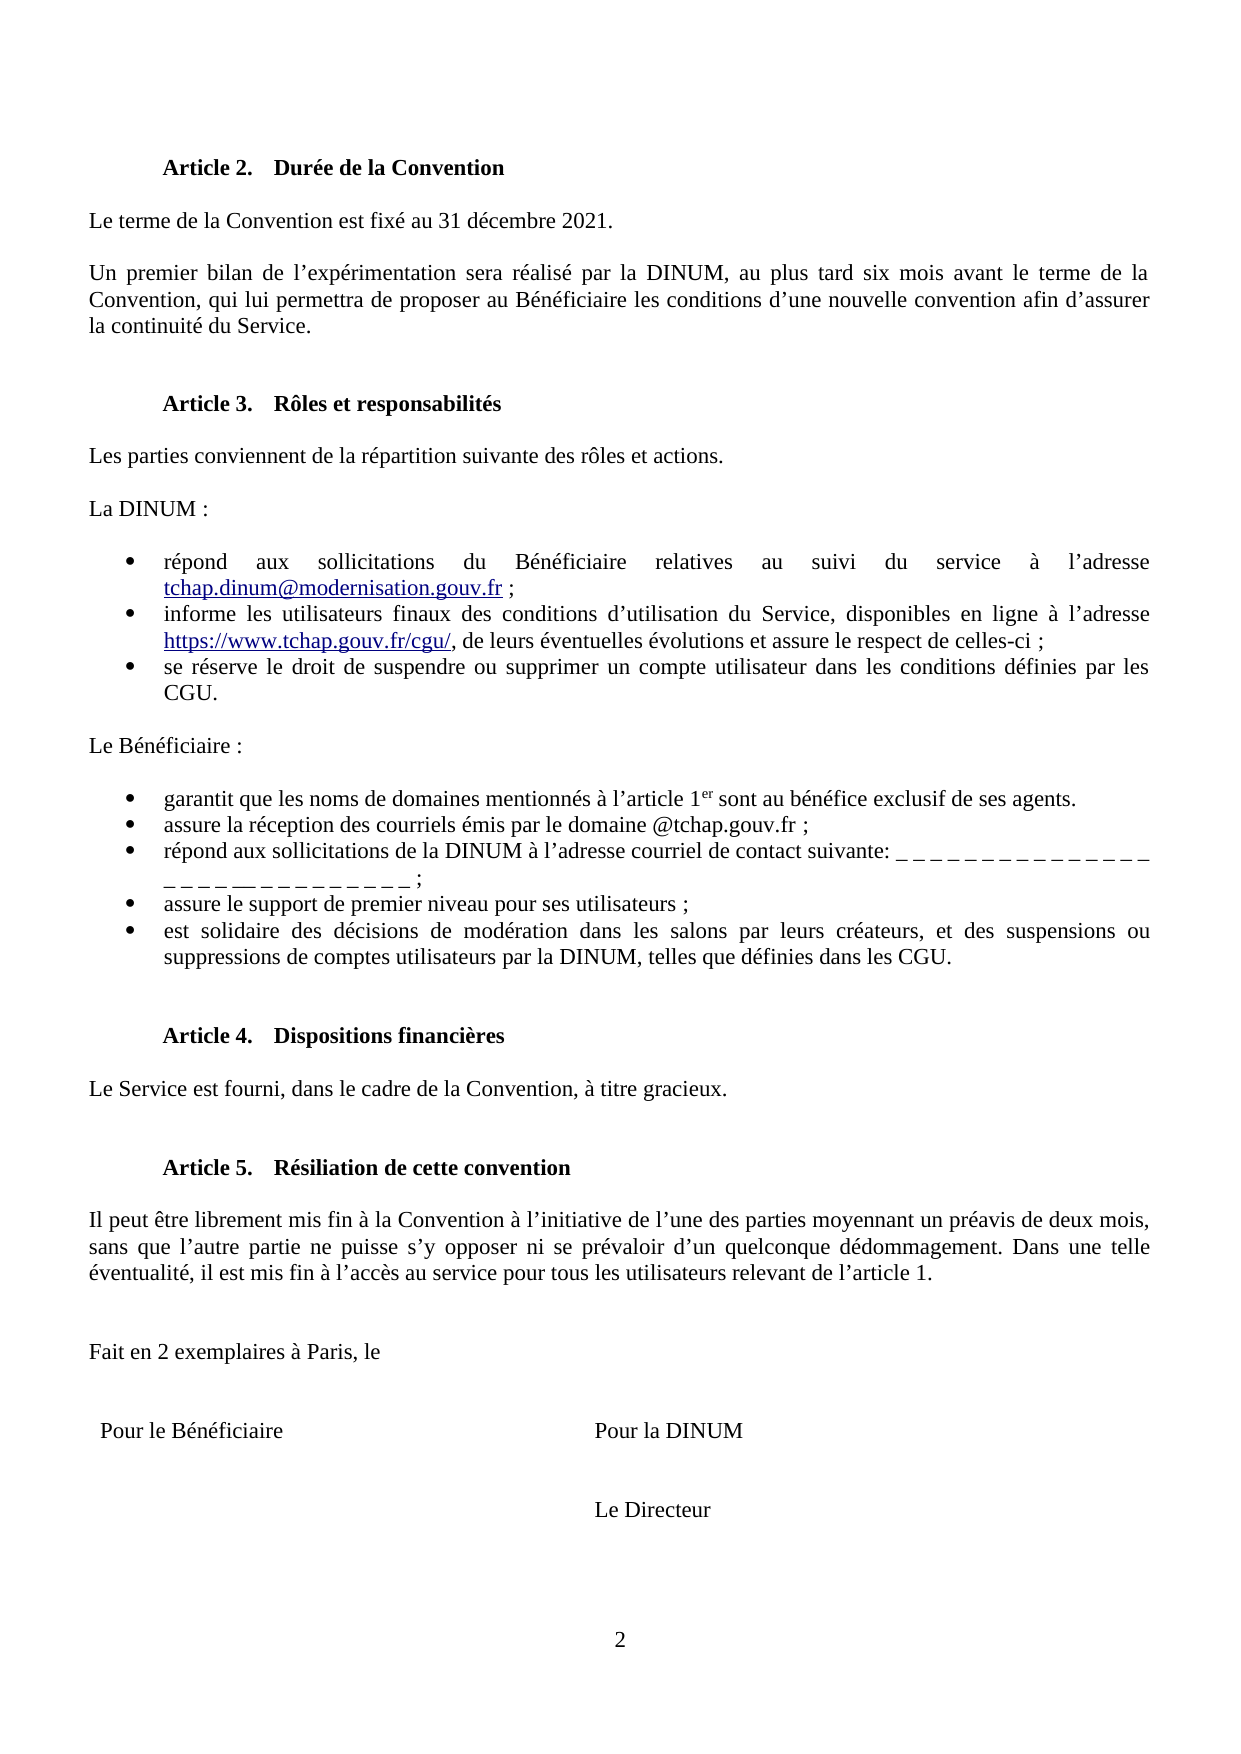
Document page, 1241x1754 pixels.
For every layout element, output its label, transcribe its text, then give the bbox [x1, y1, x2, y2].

text Le terme de la Convention est fixé au 31 décembre 2021. [89, 207, 1152, 233]
text La DINUM : [89, 495, 1152, 521]
text Il peut être librement mis fin à la Convention à l’initiative de l’une des parties moyennant un préavis de deux mois, sans que l’autre partie ne puisse s’y opposer ni se prévaloir d’un quelconque dédommagement. Dans une telle éventualité, il est mis fin à l’accès au service pour tous les utilisateurs relevant de l’article 1. [89, 1207, 1152, 1286]
list informe les utilisateurs finaux des conditions d’utilisation du Service, disponibles en ligne à l’adresse https://www.tchap.gouv.fr/cgu/, de leurs éventuelles évolutions et assure le respect de celles-ci ; [126, 600, 1152, 653]
table_header Pour la DINUM Le Directeur [583, 1418, 1078, 1549]
list assure le support de premier niveau pour ses utilisateurs ; [126, 890, 1152, 917]
list est solidaire des décisions de modération dans les salons par leurs créateurs, et des suspensions ou suppressions de comptes utilisateurs par la DINUM, telles que définies dans les CGU. [126, 917, 1152, 969]
list répond aux sollicitations de la DINUM à l’adresse courriel de contact suivante: _ _ _ _ _ _ _ _ _ _ _ _ _ _ _ _ _ _ _ __ _ _ _ _ _ _ _ _ _ ; [126, 838, 1152, 890]
list se réserve le droit de suspendre ou supprimer un compte utilisateur dans les conditions définies par les CGU. [126, 653, 1152, 706]
list Résiliation de cette convention [162, 1154, 1152, 1180]
text Un premier bilan de l’expérimentation sera réalisé par la DINUM, au plus tard six mois avant le terme de la Convention, qui lui permettra de proposer au Bénéficiaire les conditions d’une nouvelle convention afin d’assurer la continuité du Service. [89, 259, 1152, 338]
list répond aux sollicitations du Bénéficiaire relatives au suivi du service à l’adresse tchap.dinum@modernisation.gouv.fr ; [126, 548, 1152, 600]
text Les parties conviennent de la répartition suivante des rôles et actions. [89, 442, 1152, 469]
list assure la réception des courriels émis par le domaine @tchap.gouv.fr ; [126, 811, 1152, 838]
table_header Pour le Bénéficiaire [89, 1418, 583, 1549]
list Rôles et responsabilités [162, 389, 1152, 416]
text Le Bénéficiaire : [89, 732, 1152, 758]
list garantit que les noms de domaines mentionnés à l’article 1er sont au bénéfice exclusif de ses agents. [126, 785, 1152, 811]
list Durée de la Convention [162, 154, 1152, 180]
text Le Service est fourni, dans le cadre de la Convention, à titre gracieux. [89, 1075, 1152, 1101]
list Dispositions financières [162, 1022, 1152, 1048]
text Fait en 2 exemplaires à Paris, le [89, 1338, 1152, 1365]
